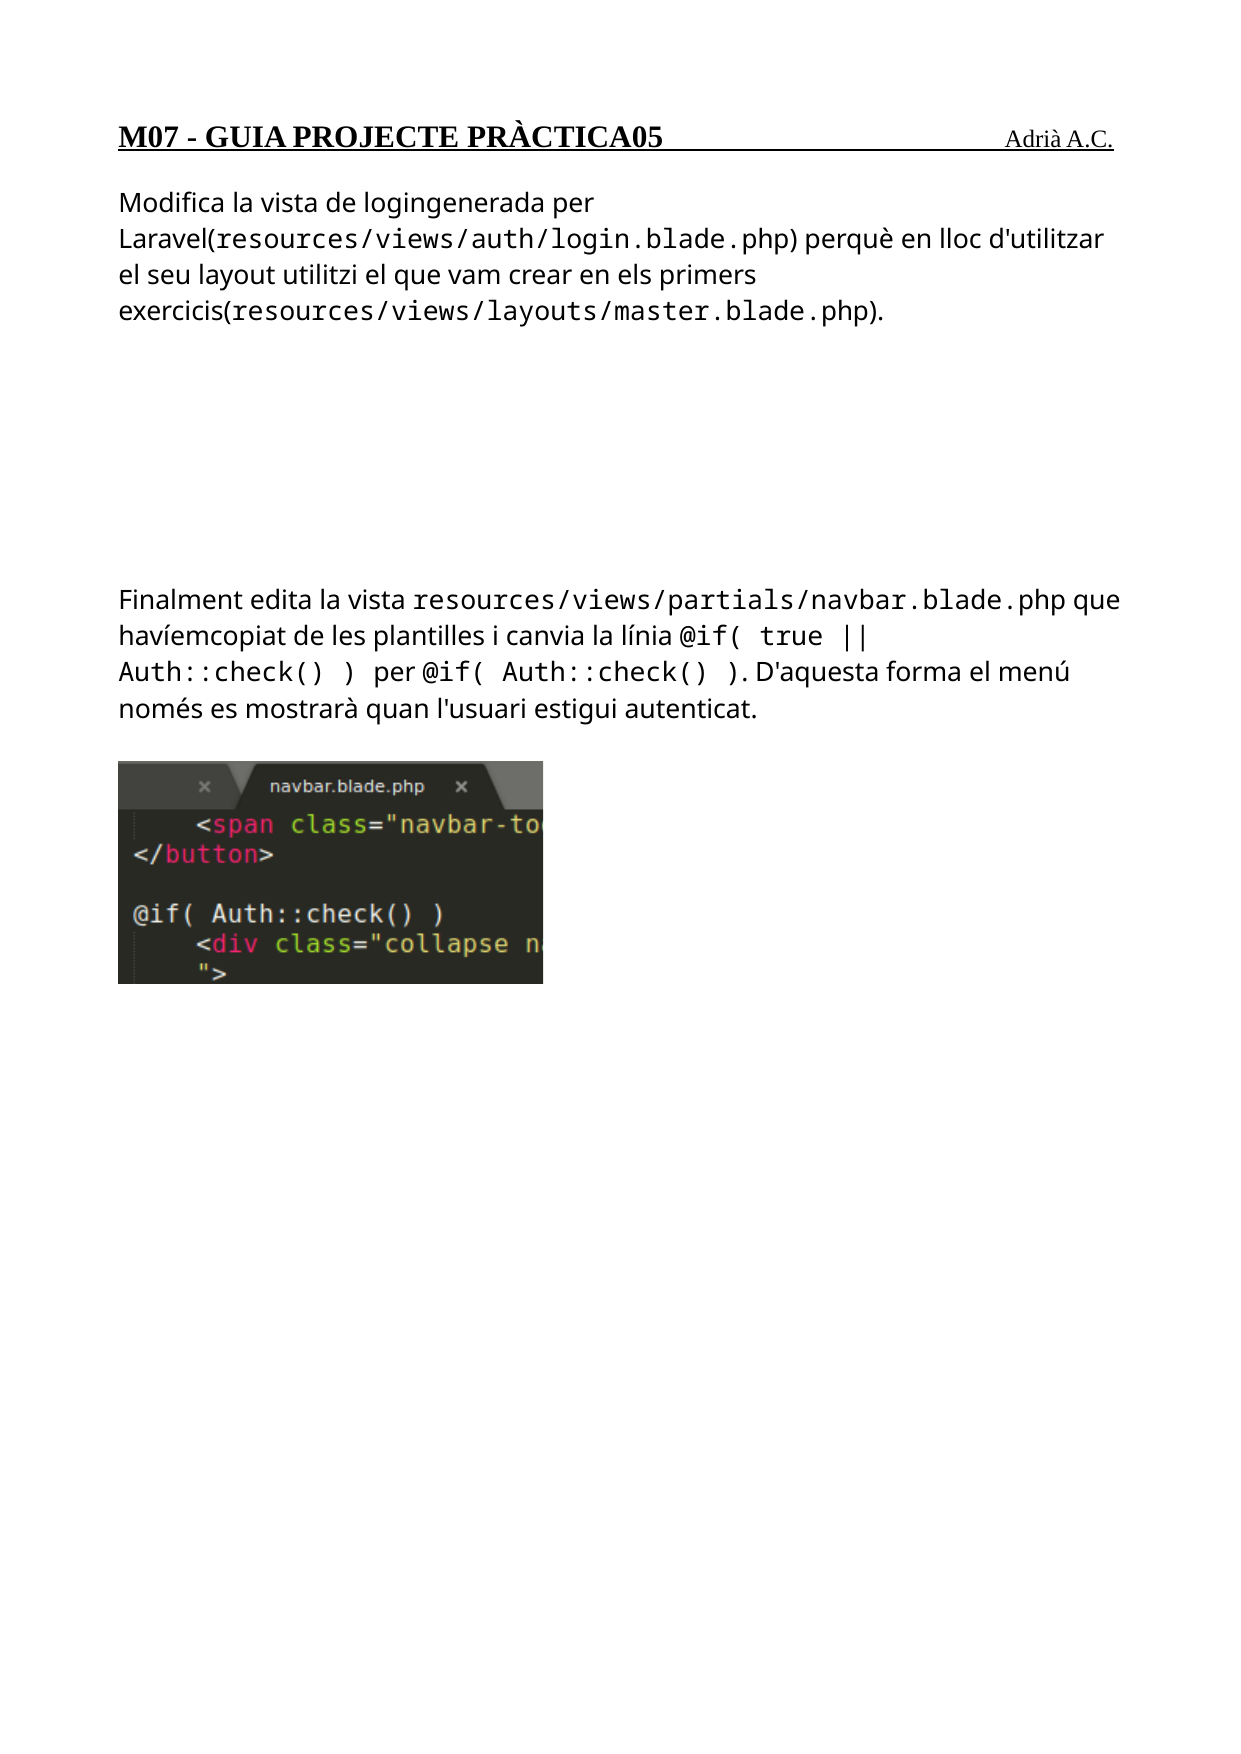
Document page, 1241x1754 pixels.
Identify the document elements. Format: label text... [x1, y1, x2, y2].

text Finalment edita la vista resources/views/partials/navbar.blade.php que havíemcopiat de les plantilles i canvia la línia @if( true || Auth::check() ) per @if( Auth::check() ). D'aquesta forma el menú només es mostrarà quan l'usuari estigui autenticat. [118, 581, 1122, 726]
picture [118, 761, 544, 984]
text Modifica la vista de logingenerada per Laravel(resources/views/auth/login.blade.php) perquè en lloc d'utilitzar el seu layout utilitzi el que vam crear en els primers exercicis(resources/views/layouts/master.blade.php). [118, 183, 1122, 328]
